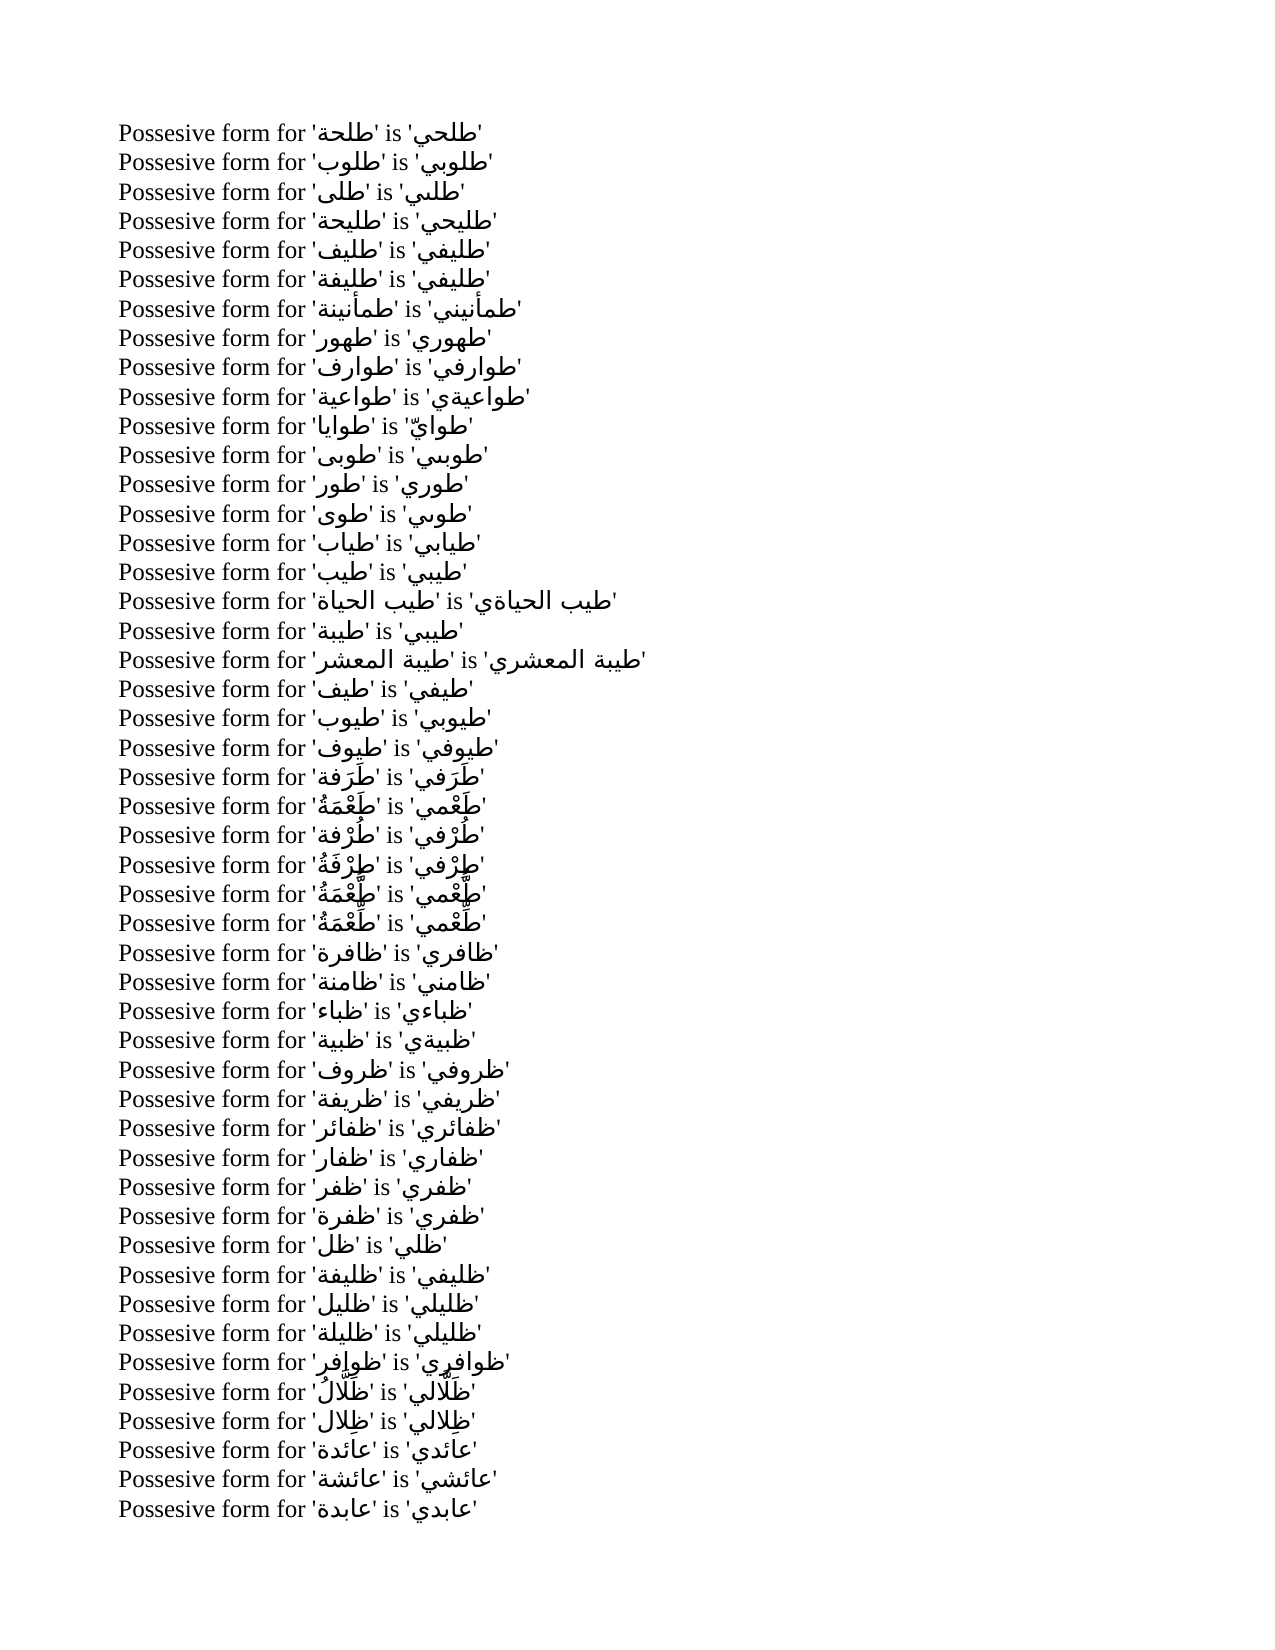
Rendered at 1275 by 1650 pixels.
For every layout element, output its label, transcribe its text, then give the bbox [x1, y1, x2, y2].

text Possesive form for 'طور' is 'طوري' [118, 469, 1157, 499]
text Possesive form for 'طيبة' is 'طيبي' [118, 616, 1157, 645]
text Possesive form for 'ظفار' is 'ظفاري' [118, 1143, 1157, 1172]
text Possesive form for 'ظروف' is 'ظروفي' [118, 1055, 1157, 1084]
text Possesive form for 'طيف' is 'طيفي' [118, 674, 1157, 703]
text Possesive form for 'طوارف' is 'طوارفي' [118, 352, 1157, 382]
text Possesive form for 'طَعْمَةُ' is 'طَعْمي' [118, 791, 1157, 821]
text Possesive form for 'طمأنينة' is 'طمأنيني' [118, 294, 1157, 323]
text Possesive form for 'طِّعْمَةُ' is 'طِّعْمي' [118, 908, 1157, 938]
text Possesive form for 'طليفة' is 'طليفي' [118, 264, 1157, 294]
text Possesive form for 'طُّعْمَةُ' is 'طُّعْمي' [118, 879, 1157, 908]
text Possesive form for 'طيب الحياة' is 'طيب الحياةي' [118, 586, 1157, 616]
text Possesive form for 'ظفر' is 'ظفري' [118, 1172, 1157, 1201]
text Possesive form for 'عابدة' is 'عابدي' [118, 1494, 1157, 1523]
text Possesive form for 'ظل' is 'ظلي' [118, 1230, 1157, 1260]
text Possesive form for 'طهور' is 'طهوري' [118, 323, 1157, 352]
text Possesive form for 'ظريفة' is 'ظريفي' [118, 1084, 1157, 1113]
text Possesive form for 'طليحة' is 'طليحي' [118, 206, 1157, 235]
text Possesive form for 'طليف' is 'طليفي' [118, 235, 1157, 264]
text Possesive form for 'طوايا' is 'طوايّ' [118, 411, 1157, 440]
text Possesive form for 'طيبة المعشر' is 'طيبة المعشري' [118, 645, 1157, 674]
text Possesive form for 'طوى' is 'طوىي' [118, 499, 1157, 528]
text Possesive form for 'طياب' is 'طيابي' [118, 528, 1157, 557]
text Possesive form for 'ظافرة' is 'ظافري' [118, 938, 1157, 967]
text Possesive form for 'طلى' is 'طلىي' [118, 177, 1157, 206]
text Possesive form for 'طوبى' is 'طوبىي' [118, 440, 1157, 469]
text Possesive form for 'ظليفة' is 'ظليفي' [118, 1260, 1157, 1289]
text Possesive form for 'طلحة' is 'طلحي' [118, 118, 1157, 147]
text Possesive form for 'طيوب' is 'طيوبي' [118, 703, 1157, 733]
text Possesive form for 'ظباء' is 'ظباءي' [118, 996, 1157, 1026]
text Possesive form for 'عائشة' is 'عائشي' [118, 1464, 1157, 1494]
text Possesive form for 'ظليلة' is 'ظليلي' [118, 1318, 1157, 1347]
text Possesive form for 'ظَلَّالُ' is 'ظَلَّالي' [118, 1377, 1157, 1406]
text Possesive form for 'طُرْفة' is 'طُرْفي' [118, 821, 1157, 850]
text Possesive form for 'ظفائر' is 'ظفائري' [118, 1113, 1157, 1143]
text Possesive form for 'طواعية' is 'طواعيةي' [118, 382, 1157, 411]
text Possesive form for 'طلوب' is 'طلوبي' [118, 147, 1157, 177]
text Possesive form for 'ظليل' is 'ظليلي' [118, 1289, 1157, 1318]
text Possesive form for 'ظوافر' is 'ظوافري' [118, 1347, 1157, 1377]
text Possesive form for 'طيوف' is 'طيوفي' [118, 733, 1157, 762]
text Possesive form for 'طيب' is 'طيبي' [118, 557, 1157, 586]
text Possesive form for 'ظفرة' is 'ظفري' [118, 1201, 1157, 1230]
text Possesive form for 'ظبية' is 'ظبيةي' [118, 1026, 1157, 1055]
text Possesive form for 'ظامنة' is 'ظامني' [118, 967, 1157, 996]
text Possesive form for 'عائدة' is 'عائدي' [118, 1435, 1157, 1464]
text Possesive form for 'طَرَفة' is 'طَرَفي' [118, 762, 1157, 791]
text Possesive form for 'ظِلال' is 'ظِلالي' [118, 1406, 1157, 1435]
text Possesive form for 'طِرْفَةُ' is 'طِرْفي' [118, 850, 1157, 879]
